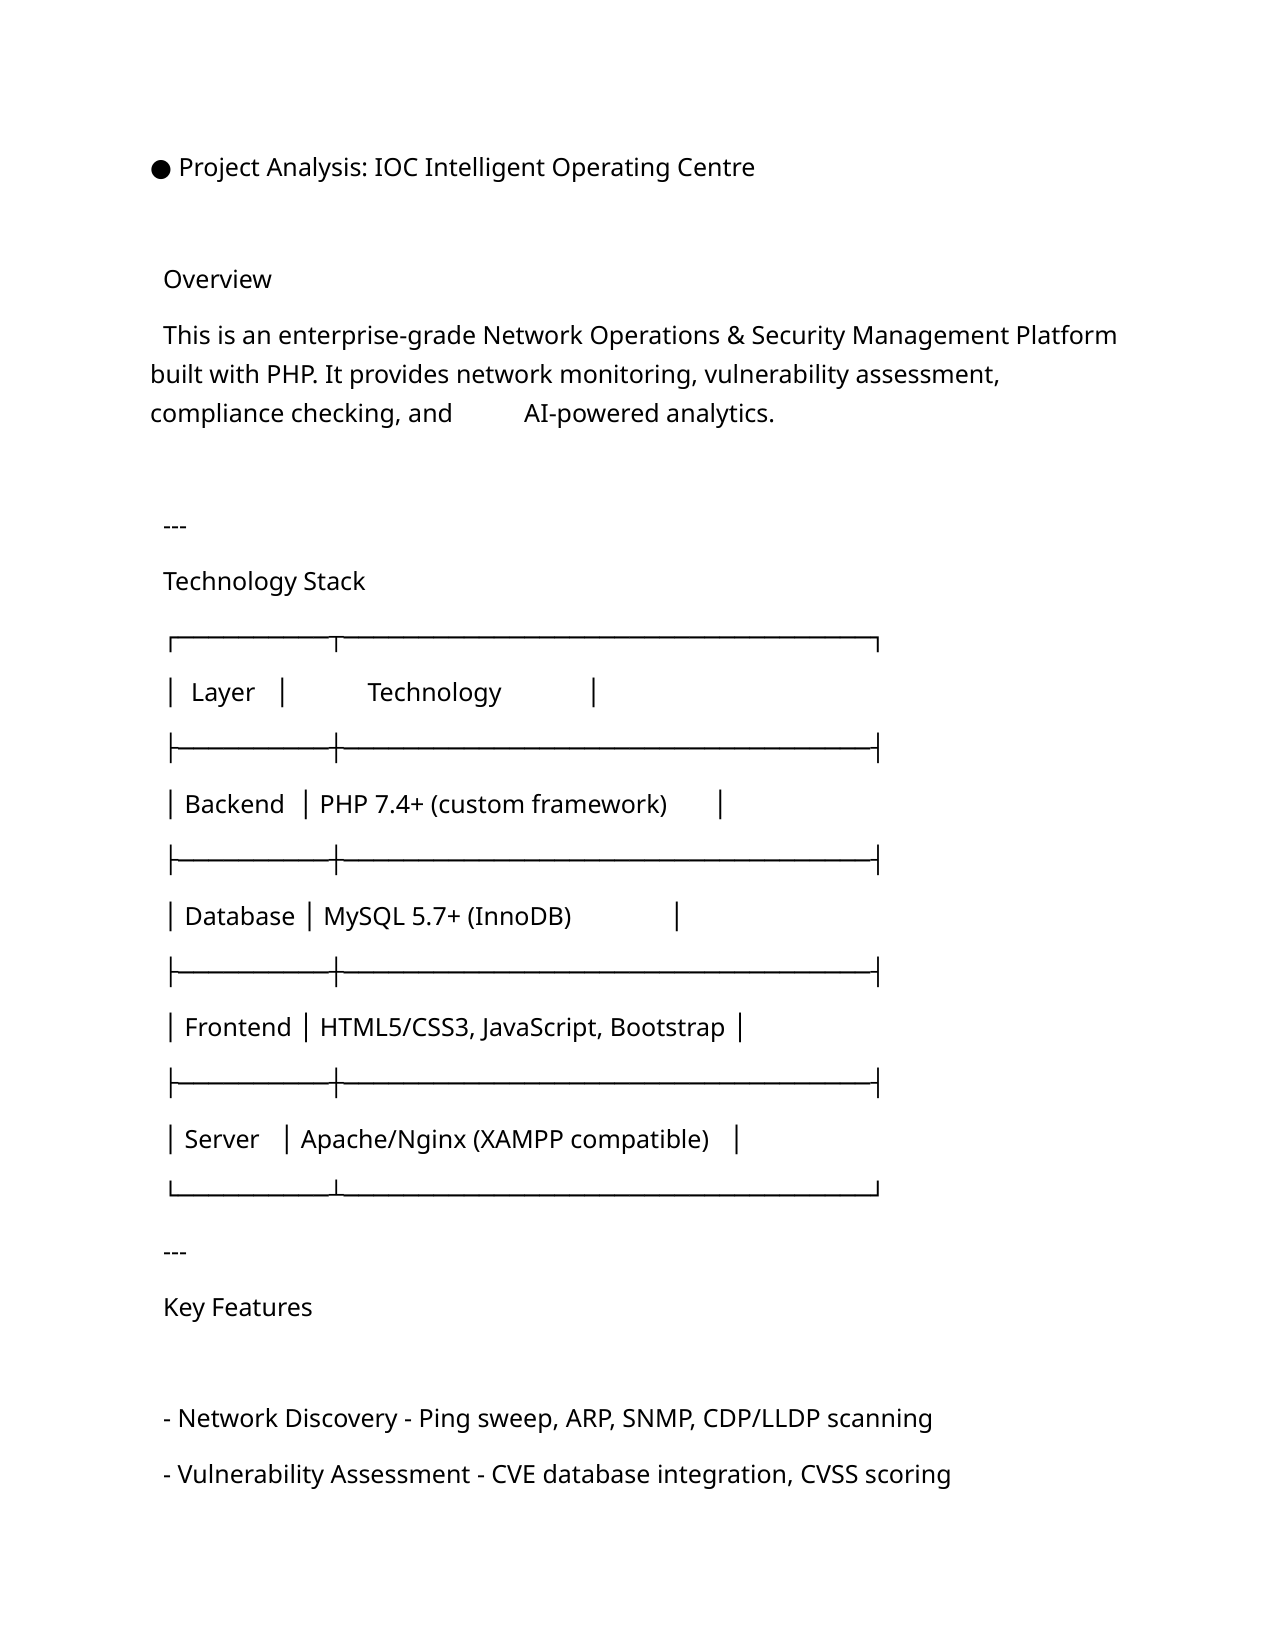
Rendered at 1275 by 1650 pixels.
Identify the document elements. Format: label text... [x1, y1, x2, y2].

text ├──────────┼───────────────────────────────────┤ [150, 731, 1125, 765]
text ├──────────┼───────────────────────────────────┤ [150, 842, 1125, 877]
text ├──────────┼───────────────────────────────────┤ [150, 1066, 1125, 1100]
text │ Layer │ Technology │ [150, 675, 1125, 709]
text Overview [150, 262, 1125, 296]
text │ Backend │ PHP 7.4+ (custom framework) │ [150, 787, 1125, 821]
text - Vulnerability Assessment - CVE database integration, CVSS scoring [150, 1457, 1125, 1491]
text This is an enterprise-grade Network Operations & Security Management Platform built with PHP. It provides network monitoring, vulnerability assessment, compliance checking, and AI-powered analytics. [150, 317, 1125, 430]
text │ Database │ MySQL 5.7+ (InnoDB) │ [150, 898, 1125, 932]
text --- [150, 1233, 1125, 1267]
text --- [150, 507, 1125, 542]
text ├──────────┼───────────────────────────────────┤ [150, 954, 1125, 988]
text ┌──────────┬───────────────────────────────────┐ [150, 619, 1125, 653]
text │ Server │ Apache/Nginx (XAMPP compatible) │ [150, 1122, 1125, 1156]
text └──────────┴───────────────────────────────────┘ [150, 1177, 1125, 1212]
text - Network Discovery - Ping sweep, ARP, SNMP, CDP/LLDP scanning [150, 1401, 1125, 1435]
text │ Frontend │ HTML5/CSS3, JavaScript, Bootstrap │ [150, 1010, 1125, 1044]
text ● Project Analysis: IOC Intelligent Operating Centre [150, 150, 1125, 184]
text Technology Stack [150, 563, 1125, 597]
text Key Features [150, 1289, 1125, 1323]
